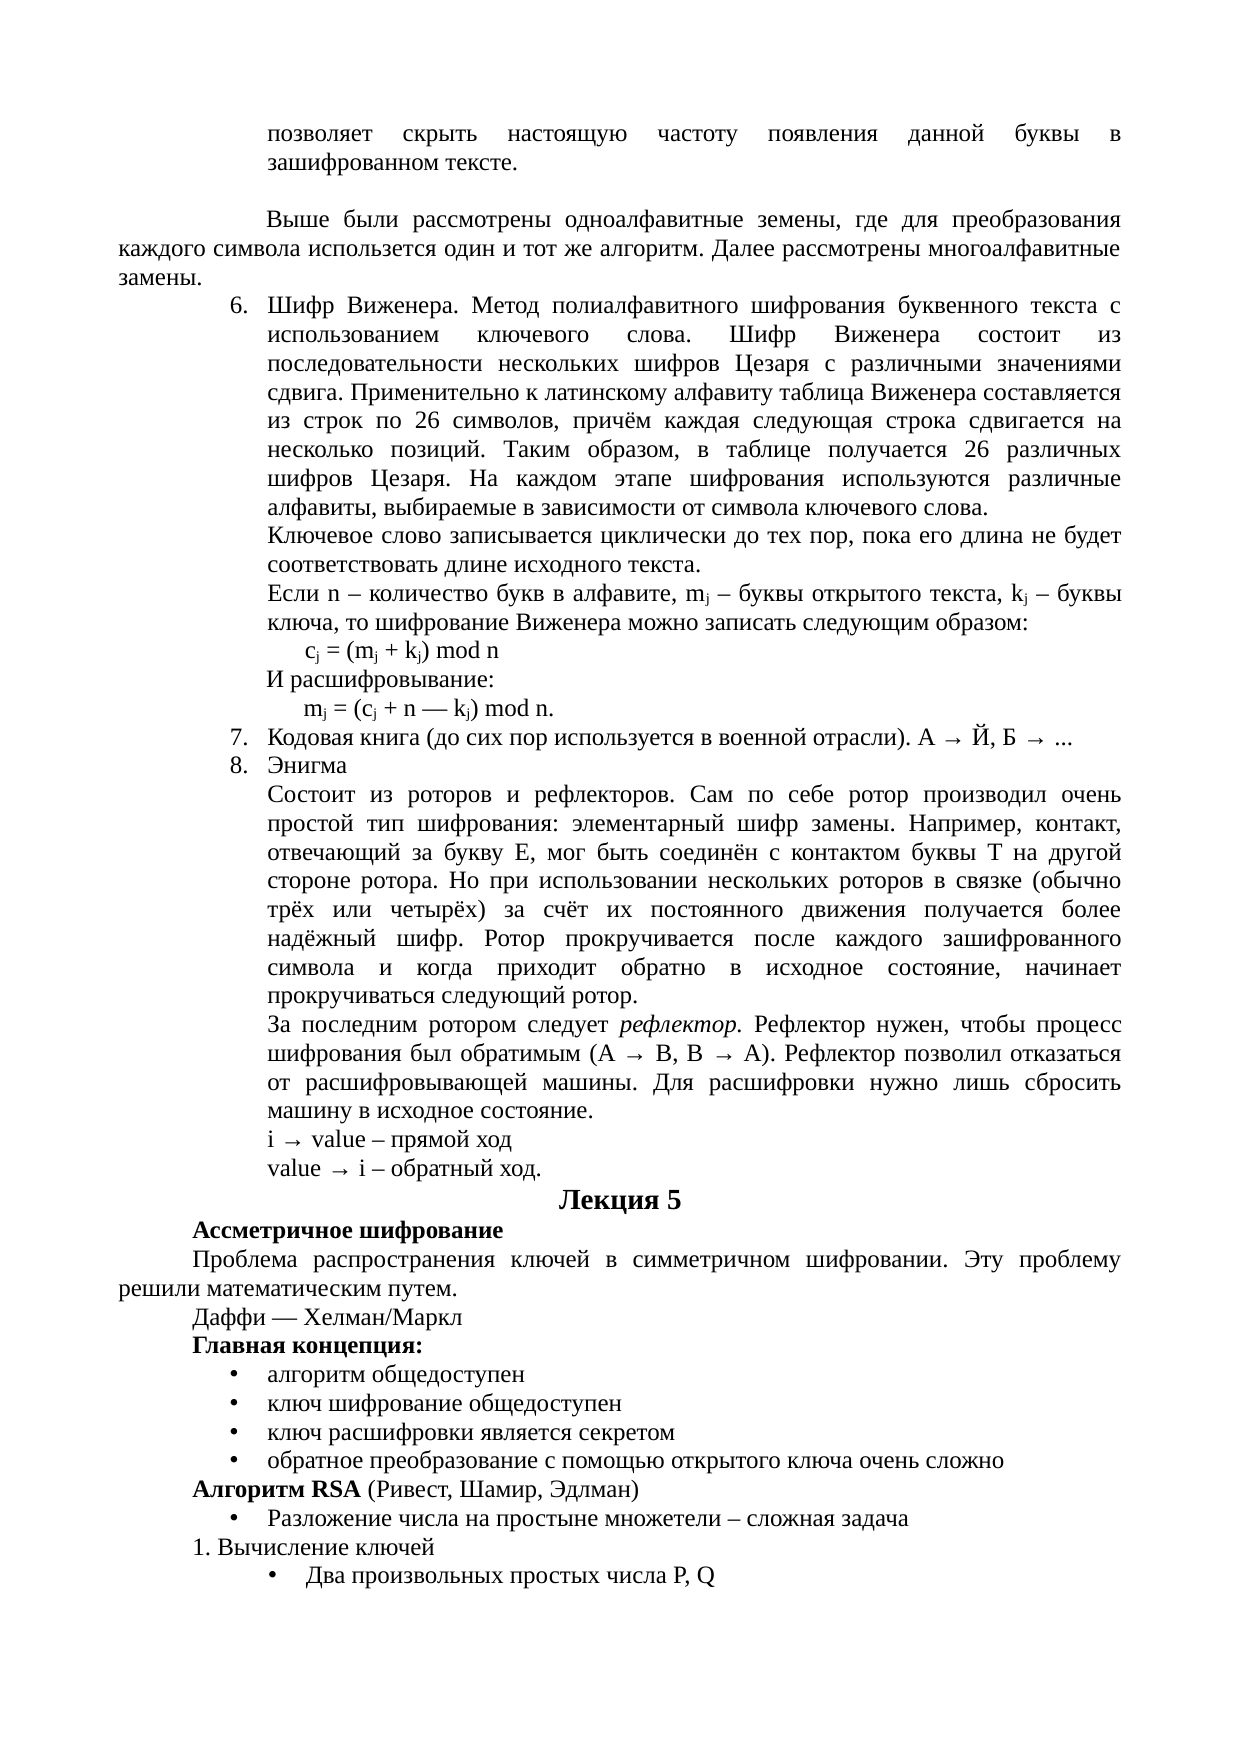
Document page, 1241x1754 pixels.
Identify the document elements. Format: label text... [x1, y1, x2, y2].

text Главная концепция: [118, 1330, 1122, 1359]
list алгоритм общедоступен [229, 1359, 1122, 1388]
text Даффи — Хелман/Маркл [118, 1302, 1122, 1330]
list Два произвольных простых числа P, Q [268, 1560, 1122, 1589]
list позволяет скрыть настоящую частоту появления данной буквы в зашифрованном тексте. [229, 118, 1122, 176]
list i → value – прямой ход [229, 1124, 1122, 1153]
list Ключевое слово записывается циклически до тех пор, пока его длина не будет соответствовать длине исходного текста. [229, 521, 1122, 578]
list Если n – количество букв в алфавите, mj – буквы открытого текста, kj – буквы ключа, то шифрование Виженера можно записать следующим образом: [229, 578, 1122, 636]
text Алгоритм RSA (Ривест, Шамир, Эдлман) [118, 1474, 1122, 1503]
list обратное преобразование с помощью открытого ключа очень сложно [229, 1445, 1122, 1474]
text mj = (cj + n — kj) mod n. [118, 693, 1122, 722]
list Энигма [229, 751, 1122, 779]
text 1. Вычисление ключей [118, 1532, 1122, 1560]
list Шифр Виженера. Метод полиалфавитного шифрования буквенного текста с использованием ключевого слова. Шифр Виженера состоит из последовательности нескольких шифров Цезаря с различными значениями сдвига. Применительно к латинскому алфавиту таблица Виженера составляется из строк по 26 символов, причём каждая следующая строка сдвигается на несколько позиций. Таким образом, в таблице получается 26 различных шифров Цезаря. На каждом этапе шифрования используются различные алфавиты, выбираемые в зависимости от символа ключевого слова. [229, 291, 1122, 521]
list value → i – обратный ход. [229, 1153, 1122, 1182]
text И расшифровывание: [118, 664, 1122, 693]
list Кодовая книга (до сих пор используется в военной отрасли). A → Й, Б → ... [229, 722, 1122, 751]
text Лекция 5 [118, 1182, 1122, 1215]
list За последним ротором следует рефлектор. Рефлектор нужен, чтобы процесс шифрования был обратимым (A → B, B → A). Рефлектор позволил отказаться от расшифровывающей машины. Для расшифровки нужно лишь сбросить машину в исходное состояние. [229, 1009, 1122, 1124]
list Состоит из роторов и рефлекторов. Сам по себе ротор производил очень простой тип шифрования: элементарный шифр замены. Например, контакт, отвечающий за букву E, мог быть соединён с контактом буквы T на другой стороне ротора. Но при использовании нескольких роторов в связке (обычно трёх или четырёх) за счёт их постоянного движения получается более надёжный шифр. Ротор прокручивается после каждого зашифрованного символа и когда приходит обратно в исходное состояние, начинает прокручиваться следующий ротор. [229, 779, 1122, 1009]
list cj = (mj + kj) mod n [267, 636, 1122, 664]
list Разложение числа на простыне множетели – сложная задача [229, 1503, 1122, 1532]
list ключ расшифровки является секретом [229, 1417, 1122, 1445]
list ключ шифрование общедоступен [229, 1388, 1122, 1417]
text Выше были рассмотрены одноалфавитные земены, где для преобразования каждого символа использется один и тот же алгоритм. Далее рассмотрены многоалфавитные замены. [118, 204, 1122, 291]
text Ассметричное шифрование [118, 1215, 1122, 1244]
text Проблема распространения ключей в симметричном шифровании. Эту проблему решили математическим путем. [118, 1244, 1122, 1302]
